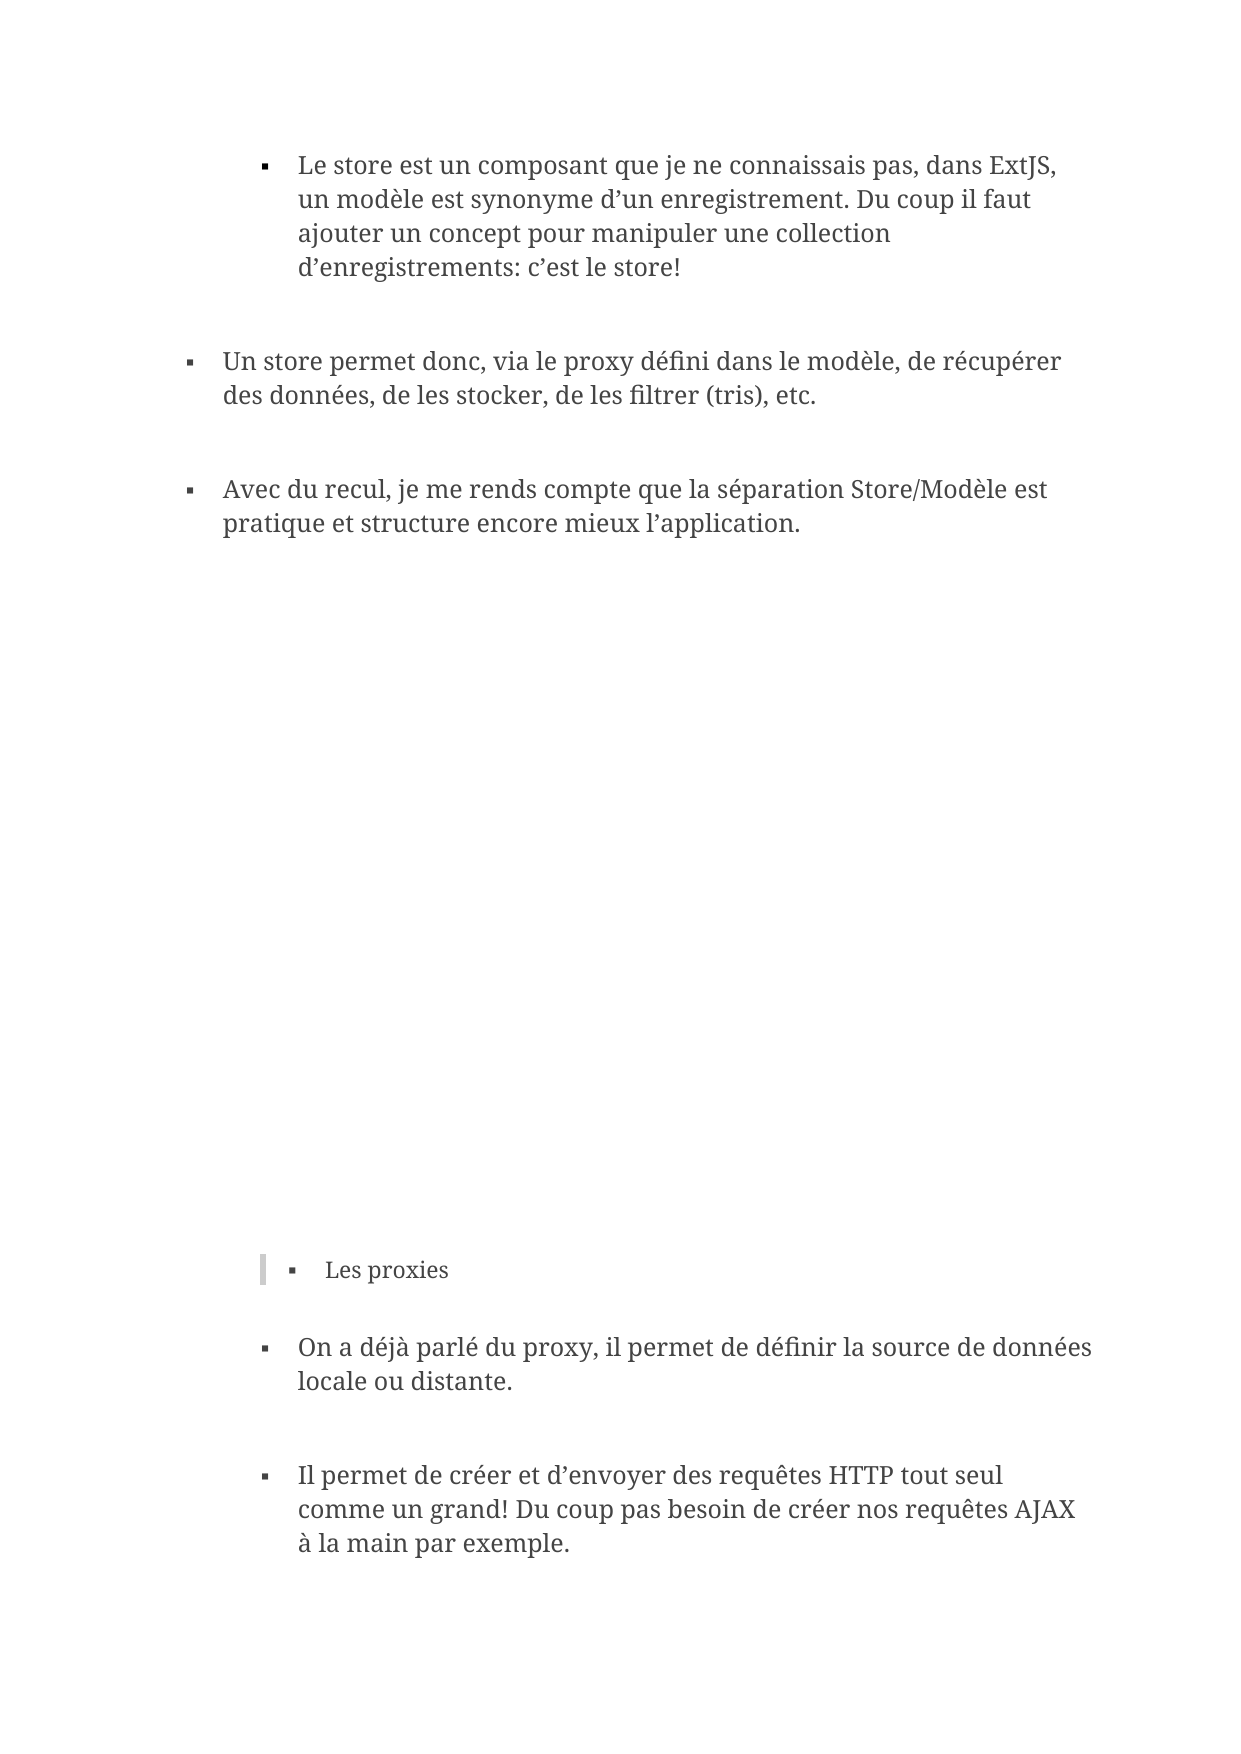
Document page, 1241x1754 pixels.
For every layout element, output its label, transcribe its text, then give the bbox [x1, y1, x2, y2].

list On a déjà parlé du proxy, il permet de définir la source de données locale ou distante. [260, 1330, 1093, 1398]
list Avec du recul, je me rends compte que la séparation Store/Modèle est pratique et structure encore mieux l’application. [185, 472, 1093, 540]
list Le store est un composant que je ne connaissais pas, dans ExtJS, un modèle est synonyme d’un enregistrement. Du coup il faut ajouter un concept pour manipuler une collection d’enregistrements: c’est le store! [260, 148, 1093, 284]
list Un store permet donc, via le proxy défini dans le modèle, de récupérer des données, de les stocker, de les filtrer (tris), etc. [185, 344, 1093, 412]
list Il permet de créer et d’envoyer des requêtes HTTP tout seul comme un grand! Du coup pas besoin de créer nos requêtes AJAX à la main par exemple. [260, 1458, 1093, 1560]
list Les proxies [260, 1253, 1093, 1285]
